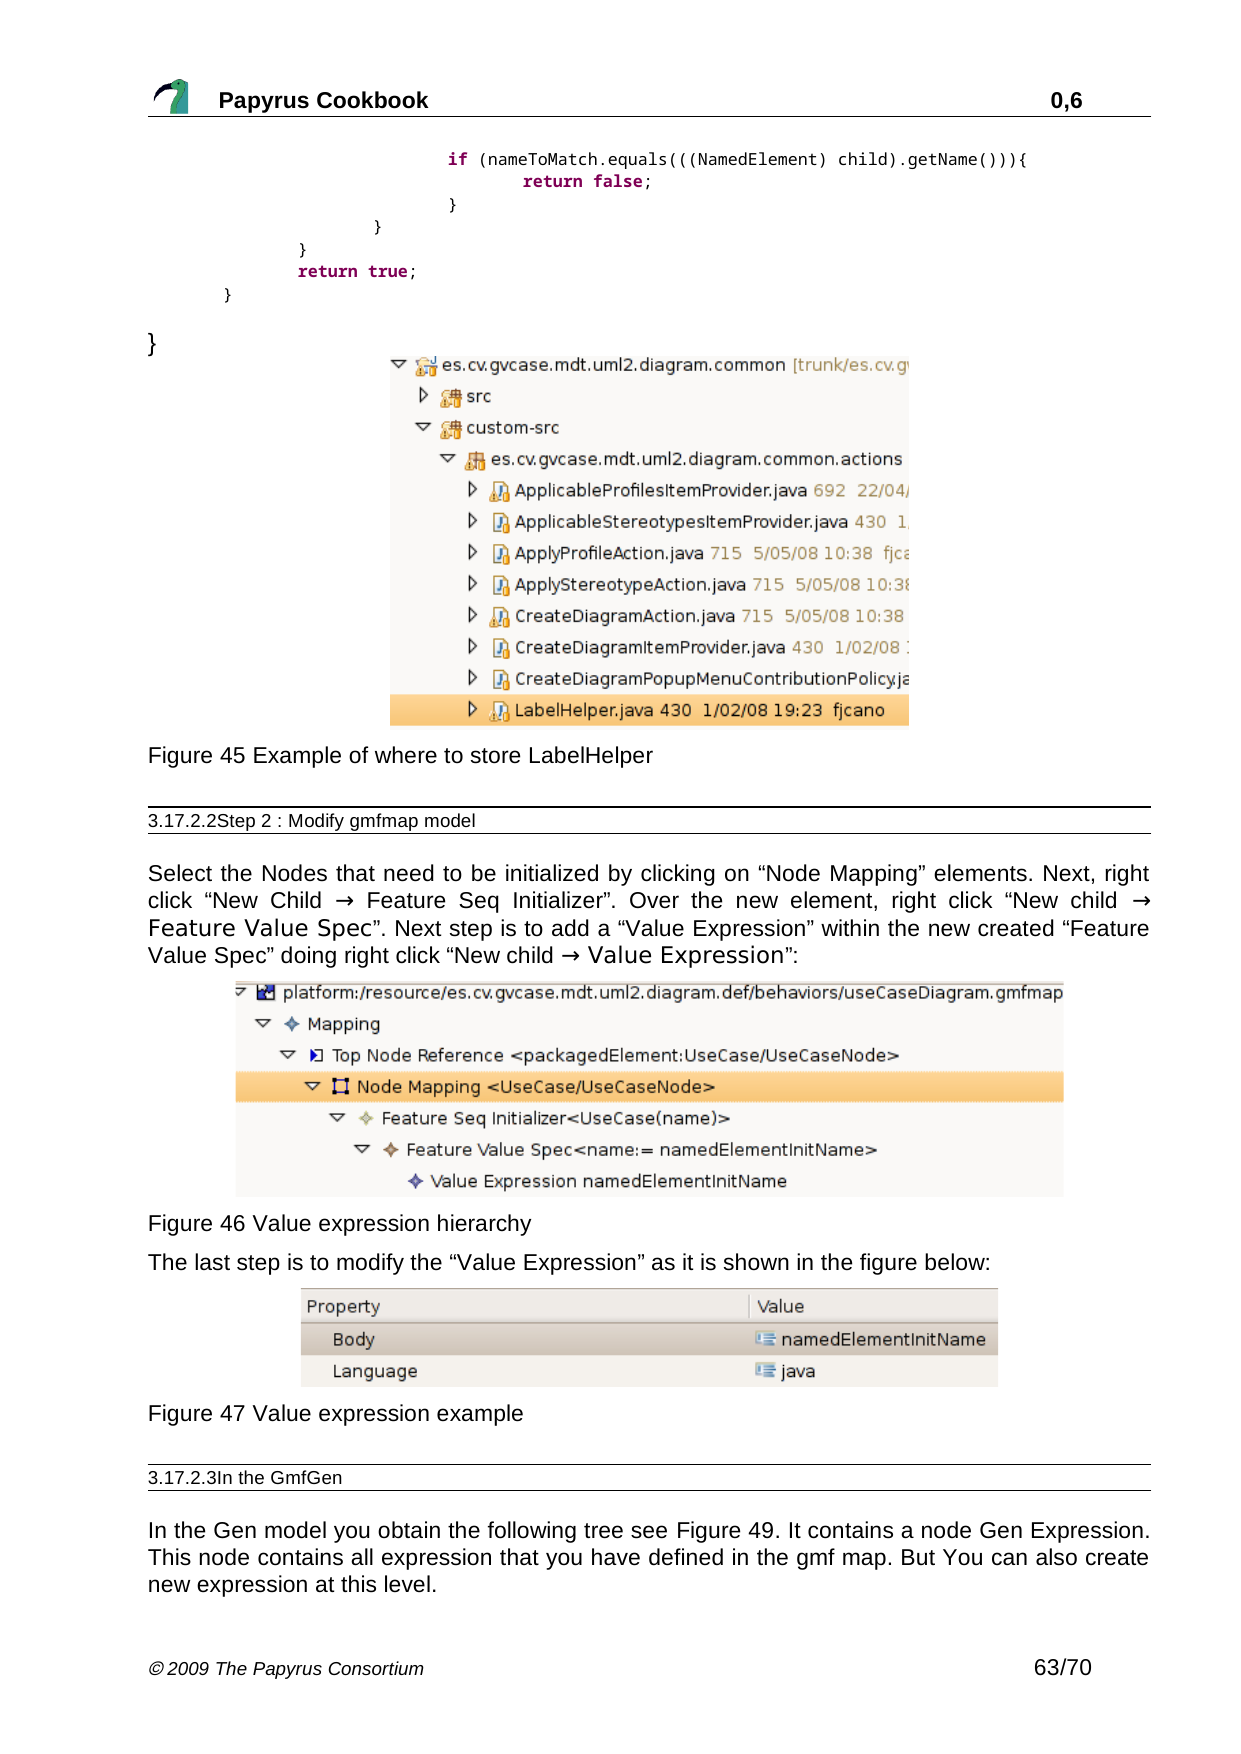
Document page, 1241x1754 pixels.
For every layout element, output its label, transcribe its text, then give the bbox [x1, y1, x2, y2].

text if (nameToMatch.equals(((NamedElement) child).getName())){ [148, 148, 1151, 170]
text } [148, 215, 1151, 238]
subtitle Step 2 : Modify gmfmap model [148, 808, 1151, 833]
text Figure 47 Value expression example [148, 1399, 1151, 1426]
text } [148, 328, 1151, 357]
text Figure 46 Value expression hierarchy [148, 1209, 1151, 1236]
text return true; [148, 260, 1151, 283]
picture [390, 356, 909, 730]
text The last step is to modify the “Value Expression” as it is shown in the figure below: [148, 1249, 1151, 1276]
text Figure 45 Example of where to store LabelHelper [148, 742, 1151, 769]
subtitle In the GmfGen [148, 1465, 1151, 1490]
text return false; [148, 170, 1151, 193]
text Select the Nodes that need to be initialized by clicking on “Node Mapping” elements. Next, right click “New Child → Feature Seq Initializer”. Over the new element, right click “New child → Feature Value Spec”. Next step is to add a “Value Expression” within the new created “Feature Value Spec” doing right click “New child → Value Expression”: [148, 859, 1151, 969]
text } [148, 193, 1151, 215]
text In the Gen model you obtain the following tree see Figure 49. It contains a node Gen Expression. This node contains all expression that you have defined in the gmf map. But You can also create new expression at this level. [148, 1516, 1151, 1597]
picture [153, 79, 189, 114]
text } [148, 283, 1151, 305]
text } [148, 238, 1151, 260]
picture [235, 981, 1064, 1197]
picture [300, 1288, 999, 1387]
